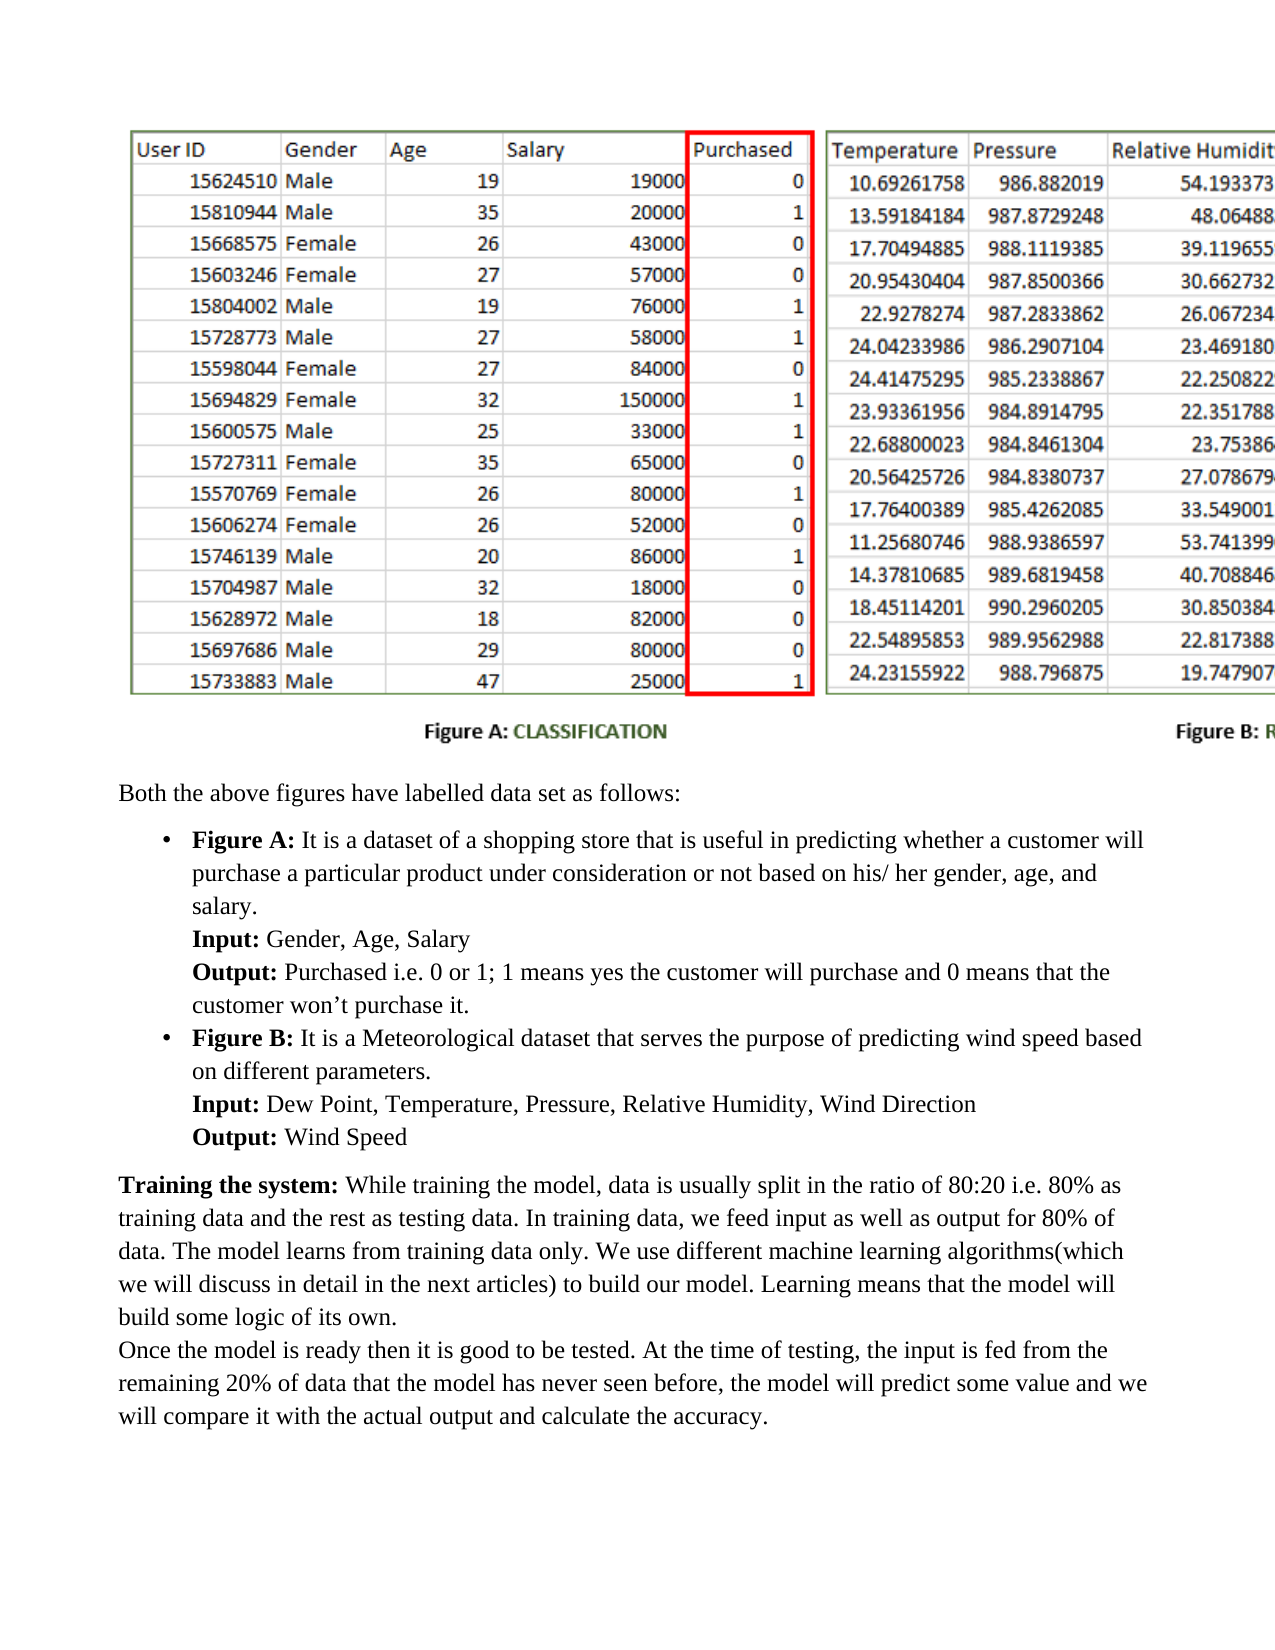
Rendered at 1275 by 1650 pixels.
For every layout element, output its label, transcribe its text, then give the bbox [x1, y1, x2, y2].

list Figure A: It is a dataset of a shopping store that is useful in predicting whether a customer will purchase a particular product under consideration or not based on his/ her gender, age, and salary. Input: Gender, Age, Salary Output: Purchased i.e. 0 or 1; 1 means yes the customer will purchase and 0 means that the customer won’t purchase it. [162, 825, 1157, 1019]
list Figure B: It is a Meteorological dataset that serves the purpose of predicting wind speed based on different parameters. Input: Dew Point, Temperature, Pressure, Relative Humidity, Wind Direction Output: Wind Speed [162, 1023, 1157, 1151]
text Both the above figures have labelled data set as follows: [118, 778, 1157, 806]
text Training the system: While training the model, data is usually split in the ratio of 80:20 i.e. 80% as training data and the rest as testing data. In training data, we feed input as well as output for 80% of data. The model learns from training data only. We use different machine learning algorithms(which we will discuss in detail in the next articles) to build our model. Learning means that the model will build some logic of its own. Once the model is ready then it is good to be tested. At the time of testing, the input is fed from the remaining 20% of data that the model has never seen before, the model will predict some value and we will compare it with the actual output and calculate the accuracy. [118, 1170, 1157, 1430]
picture [118, 118, 1275, 759]
